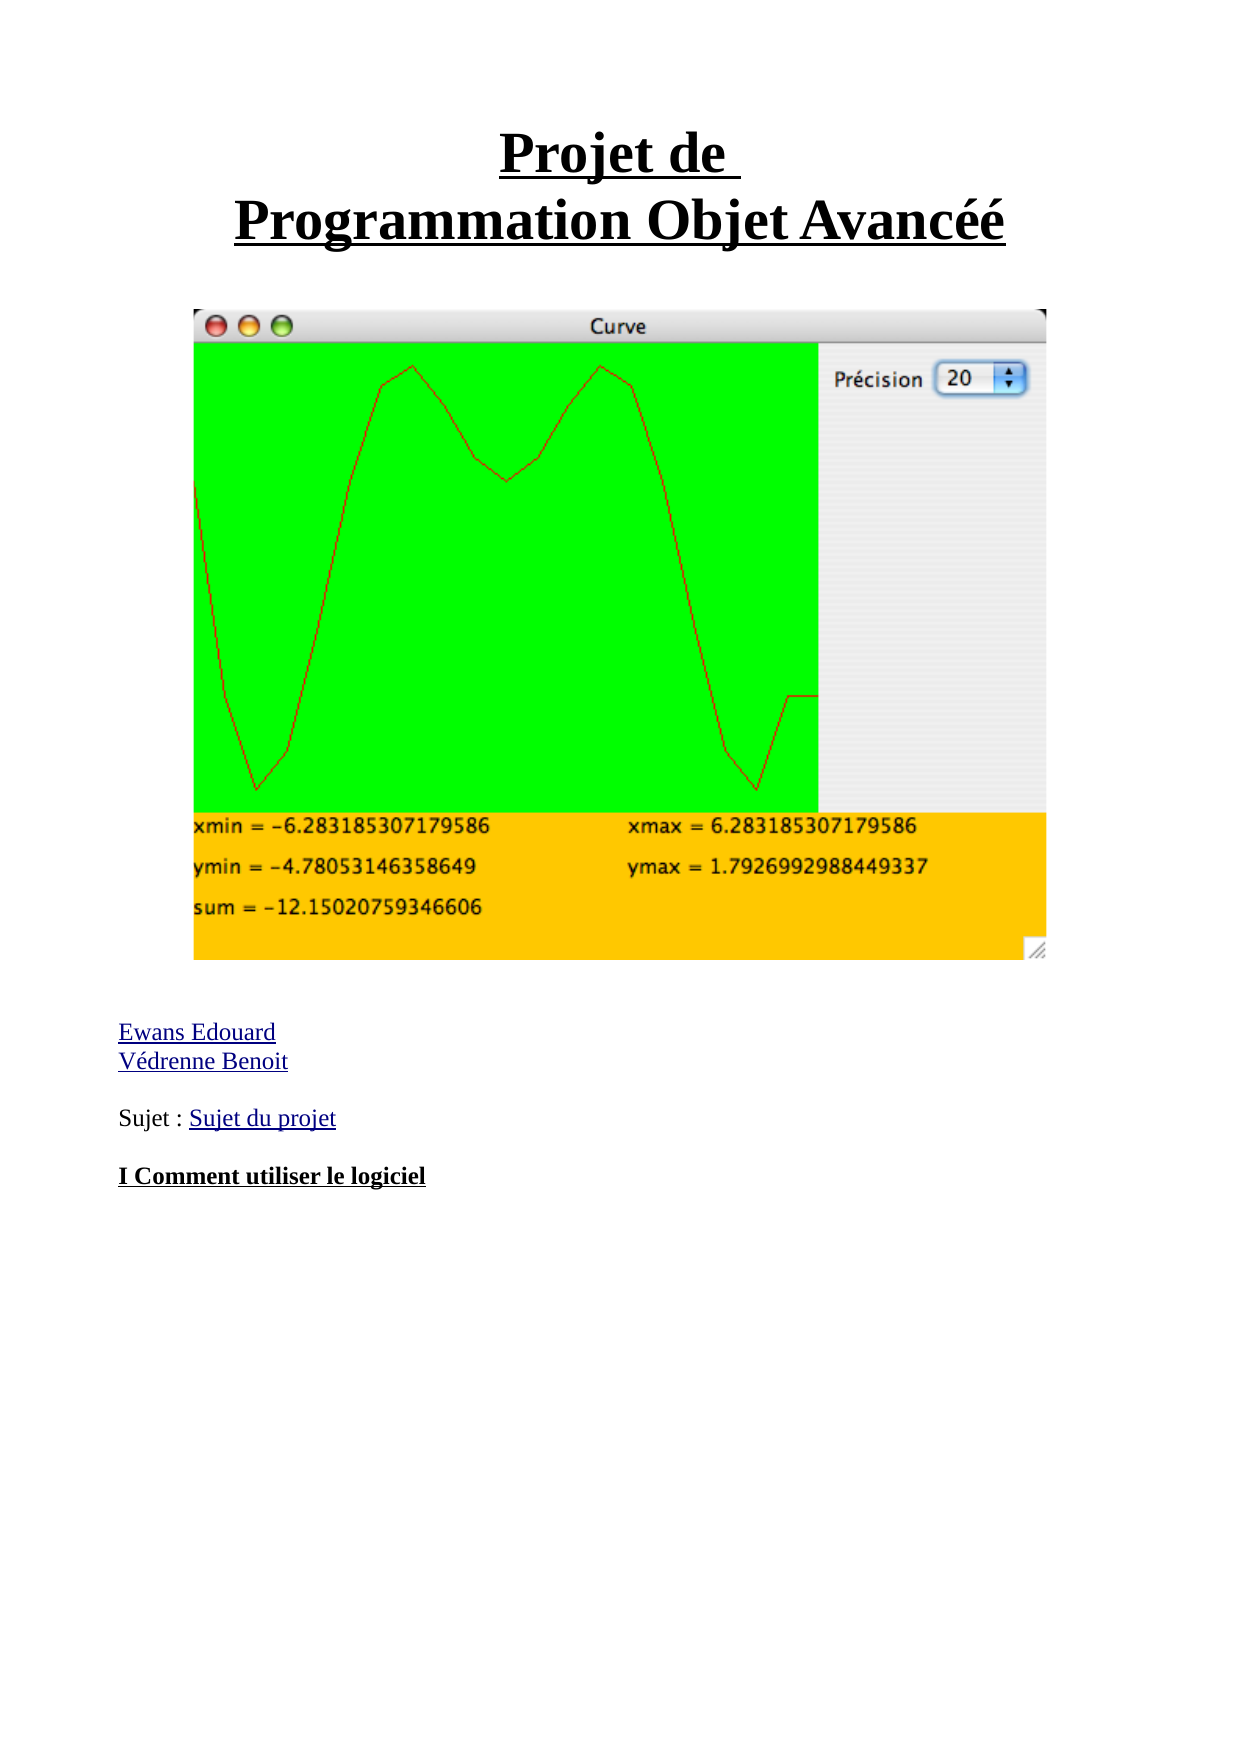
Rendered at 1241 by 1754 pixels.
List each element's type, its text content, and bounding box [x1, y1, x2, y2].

text Programmation Objet Avancéé [118, 185, 1122, 252]
text Védrenne Benoit [118, 1046, 1122, 1075]
text Projet de [118, 118, 1122, 185]
text I Comment utiliser le logiciel [118, 1161, 1122, 1190]
text Ewans Edouard [118, 1017, 1122, 1046]
text Sujet : Sujet du projet [118, 1103, 1122, 1132]
picture [193, 309, 1047, 960]
